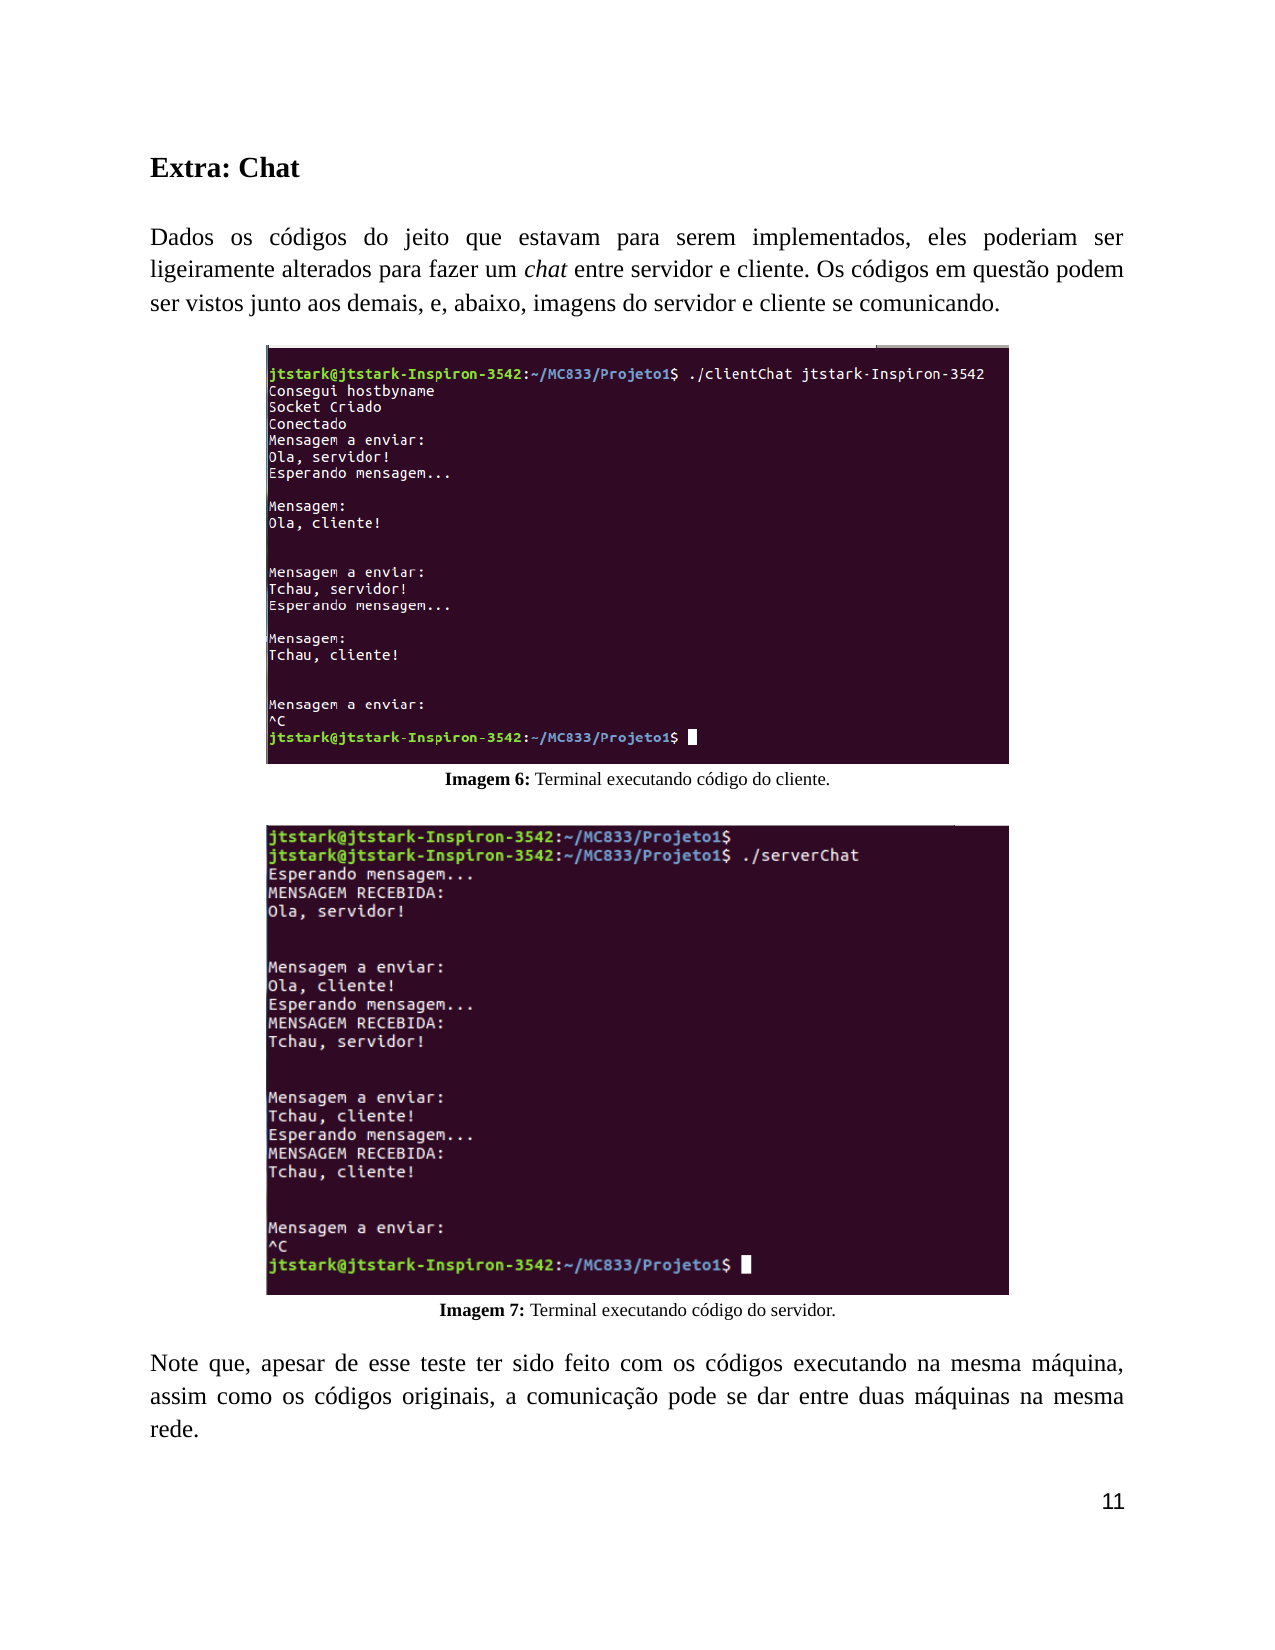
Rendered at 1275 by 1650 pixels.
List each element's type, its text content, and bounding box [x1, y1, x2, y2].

text Imagem 7: Terminal executando código do servidor. [150, 1299, 1125, 1320]
text Imagem 6: Terminal executando código do cliente. [150, 767, 1125, 789]
text Dados os códigos do jeito que estavam para serem implementados, eles poderiam ser ligeiramente alterados para fazer um chat entre servidor e cliente. Os códigos em questão podem ser vistos junto aos demais, e, abaixo, imagens do servidor e cliente se comunicando. [150, 222, 1125, 316]
picture [266, 825, 536, 1295]
text Note que, apesar de esse teste ter sido feito com os códigos executando na mesma máquina, assim como os códigos originais, a comunicação pode se dar entre duas máquinas na mesma rede. [150, 1348, 1125, 1443]
picture [266, 345, 804, 764]
text Extra: Chat [150, 150, 1125, 183]
